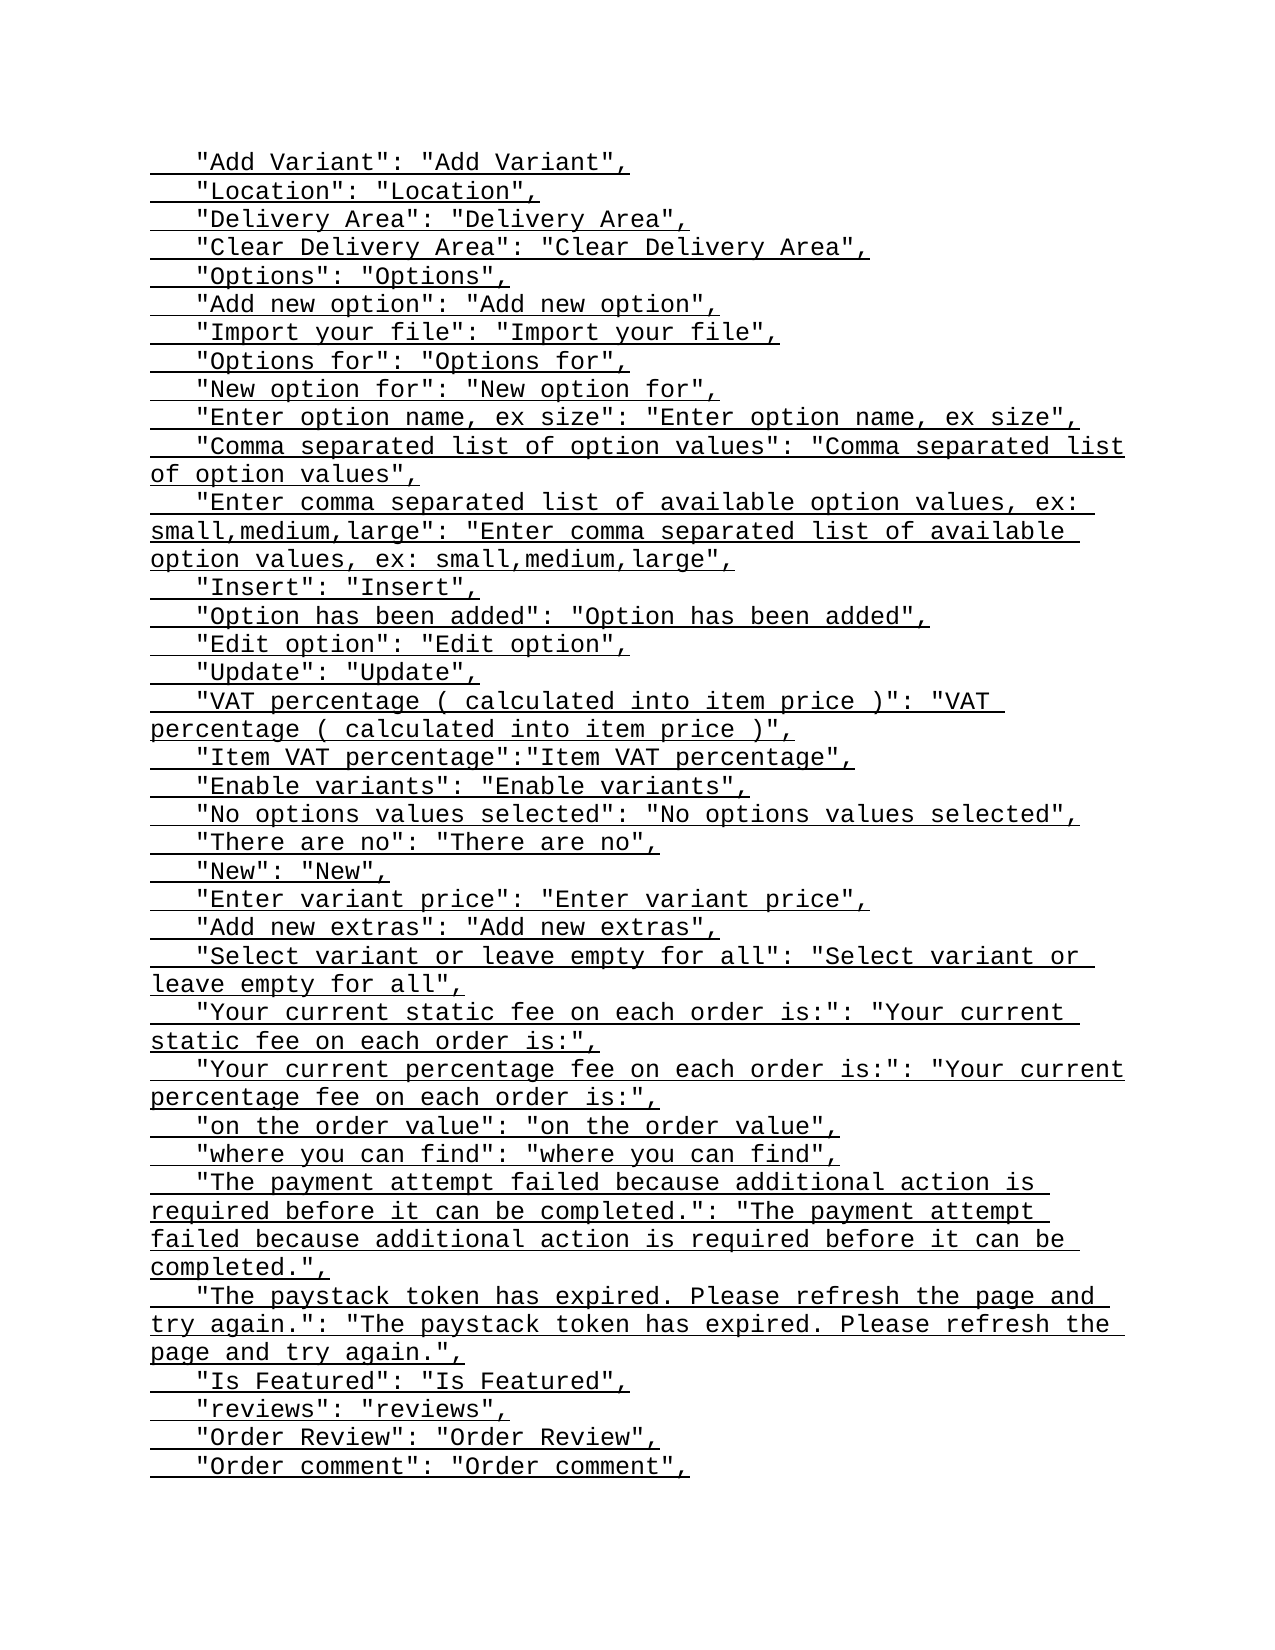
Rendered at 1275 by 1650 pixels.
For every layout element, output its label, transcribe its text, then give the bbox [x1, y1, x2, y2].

text "Order comment": "Order comment", [150, 1453, 1125, 1482]
text "reviews": "reviews", [150, 1397, 1125, 1425]
text "Option has been added": "Option has been added", [150, 603, 1125, 632]
text "New": "New", [150, 858, 1125, 887]
text "Enter variant price": "Enter variant price", [150, 887, 1125, 915]
text "Add Variant": "Add Variant", [150, 150, 1125, 178]
text "Add new option": "Add new option", [150, 292, 1125, 320]
text "Your current static fee on each order is:": "Your current static fee on each order is:", [150, 1000, 1125, 1057]
text "Add new extras": "Add new extras", [150, 915, 1125, 943]
text "Update": "Update", [150, 660, 1125, 688]
text "Options": "Options", [150, 263, 1125, 292]
text "Edit option": "Edit option", [150, 632, 1125, 660]
text "Enter comma separated list of available option values, ex: small,medium,large": "Enter comma separated list of available option values, ex: small,medium,large", [150, 490, 1125, 575]
text page and try again.", [150, 1336, 1125, 1368]
text "on the order value": "on the order value", [150, 1113, 1125, 1142]
text "The paystack token has expired. Please refresh the page and try again.": "The paystack token has expired. Please refresh the [150, 1283, 1125, 1335]
text "There are no": "There are no", [150, 830, 1125, 858]
text "New option for": "New option for", [150, 377, 1125, 405]
text "Options for": "Options for", [150, 348, 1125, 377]
text "Enter option name, ex size": "Enter option name, ex size", [150, 405, 1125, 433]
text of option values", [150, 458, 1125, 490]
text "Item VAT percentage":"Item VAT percentage", [150, 745, 1125, 773]
text "The payment attempt failed because additional action is required before it can be completed.": "The payment attempt failed because additional action is required before it can be completed.", [150, 1170, 1125, 1283]
text "No options values selected": "No options values selected", [150, 802, 1125, 830]
text "Order Review": "Order Review", [150, 1425, 1125, 1453]
text "where you can find": "where you can find", [150, 1142, 1125, 1170]
text "Clear Delivery Area": "Clear Delivery Area", [150, 235, 1125, 263]
text "Insert": "Insert", [150, 575, 1125, 603]
text "Import your file": "Import your file", [150, 320, 1125, 348]
text "Your current percentage fee on each order is:": "Your current [150, 1057, 1125, 1080]
text "Select variant or leave empty for all": "Select variant or leave empty for all", [150, 943, 1125, 1000]
text "Is Featured": "Is Featured", [150, 1368, 1125, 1397]
text "Location": "Location", [150, 178, 1125, 207]
text "Enable variants": "Enable variants", [150, 773, 1125, 802]
text "Comma separated list of option values": "Comma separated list [150, 433, 1125, 456]
text "VAT percentage ( calculated into item price )": "VAT percentage ( calculated into item price )", [150, 688, 1125, 745]
text percentage fee on each order is:", [150, 1081, 1125, 1113]
text "Delivery Area": "Delivery Area", [150, 207, 1125, 235]
